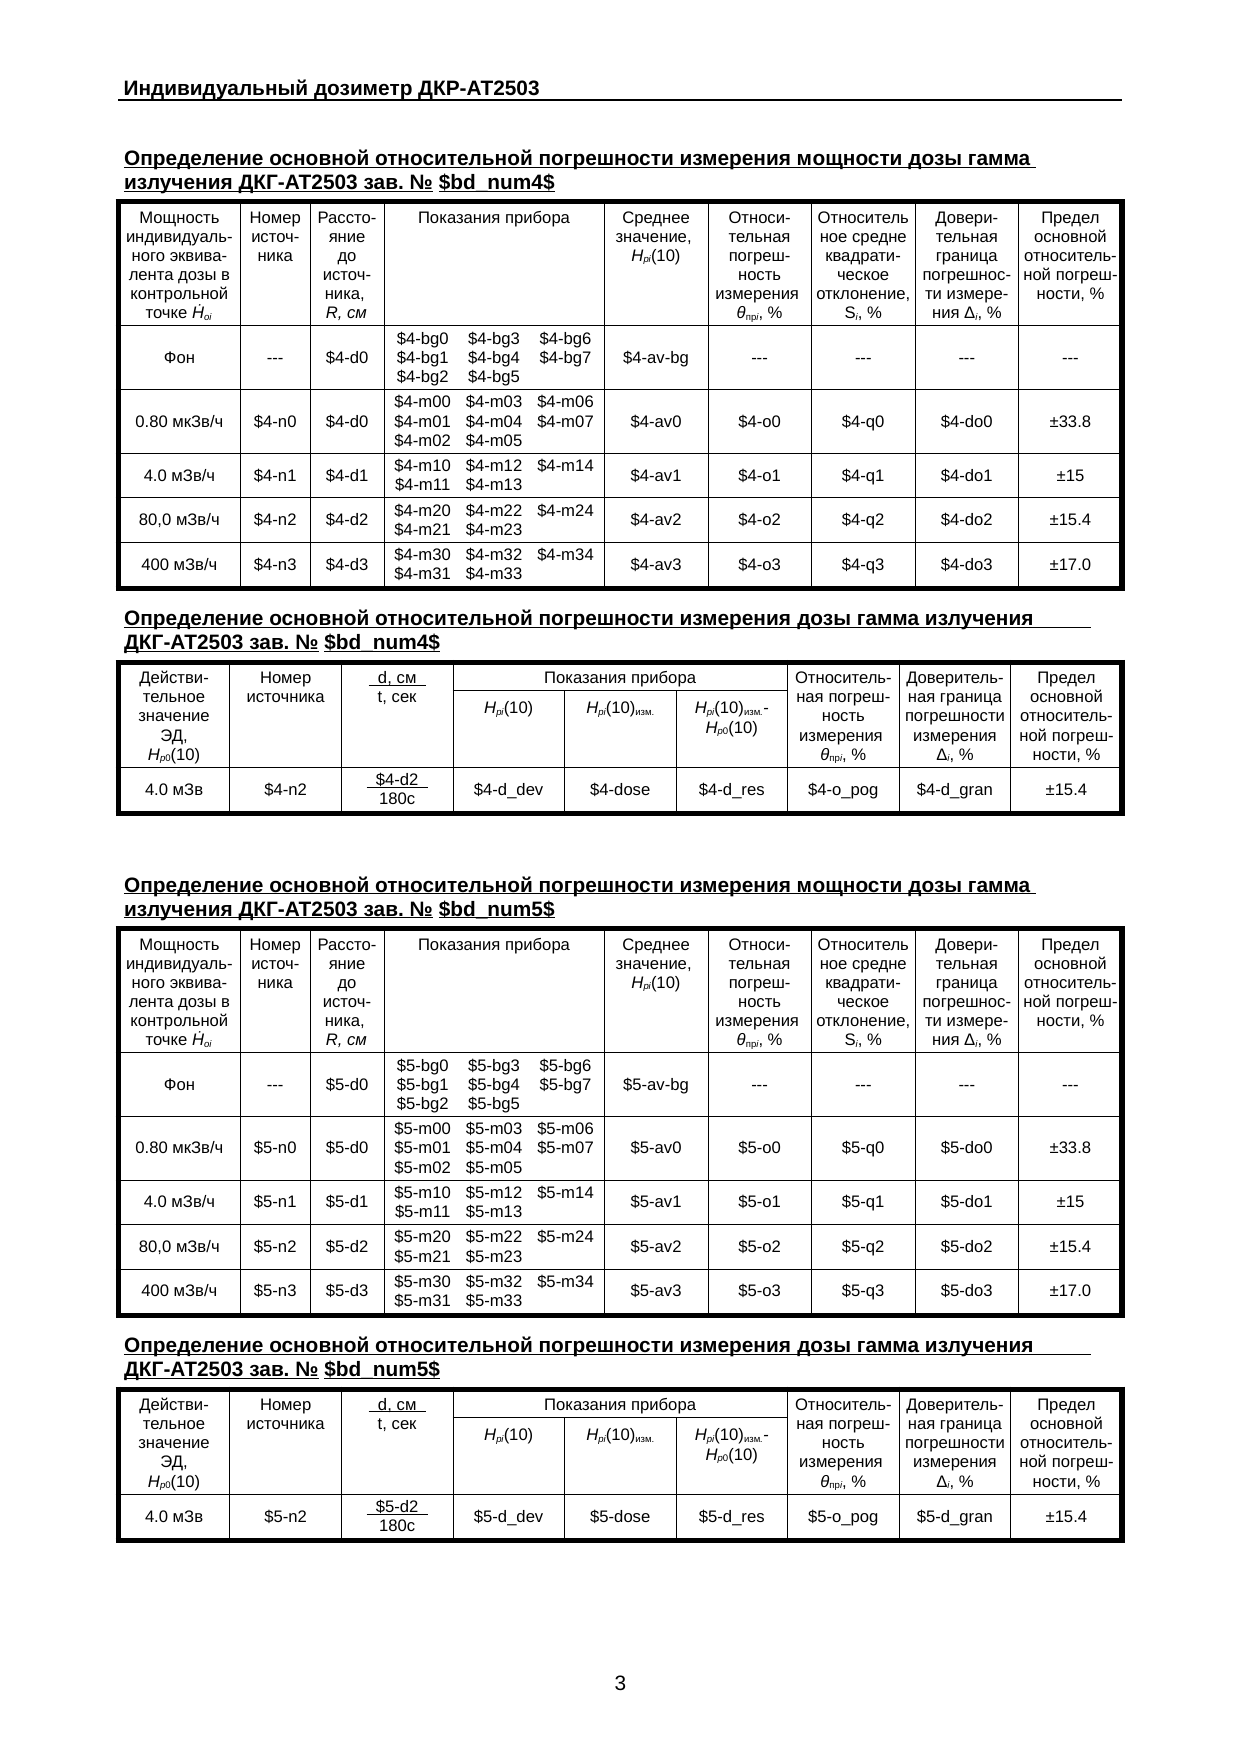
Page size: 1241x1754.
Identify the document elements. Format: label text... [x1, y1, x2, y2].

table_cell $4-av3 [605, 543, 708, 586]
table_cell ±15 [1019, 454, 1119, 497]
table_cell Номер источника [230, 665, 341, 767]
table_cell $4-d_gran [900, 768, 1010, 811]
table_cell $5-o3 [709, 1270, 811, 1313]
table_cell --- [709, 1053, 811, 1116]
table_cell 400 мЗв/ч [121, 1270, 240, 1313]
table_cell $5-av0 [605, 1117, 708, 1179]
table_cell Показания прибора [385, 204, 604, 325]
table_cell --- [241, 1053, 310, 1116]
table_cell $5-n0 [241, 1117, 310, 1179]
table_cell --- [812, 326, 915, 389]
table_cell Фон [121, 326, 240, 389]
table_cell $5-d2 [311, 1225, 384, 1268]
table_header Определение основной относительной погрешности измерения дозы гамма излучения ДКГ-АТ2503 зав. № $bd_num4$ [118, 591, 1122, 660]
table_cell $4-av2 [605, 498, 708, 542]
table_cell $4-do3 [916, 543, 1018, 586]
table_cell Показания прибора [454, 665, 787, 690]
table_cell $5-av2 [605, 1225, 708, 1268]
table_cell 4.0 мЗв/ч [121, 1181, 240, 1224]
table_cell ±15.4 [1011, 768, 1119, 811]
table_cell --- [812, 1053, 915, 1116]
table_cell $4-d2 [311, 498, 384, 542]
table_cell 4.0 мЗв [121, 768, 229, 811]
table_cell --- [916, 326, 1018, 389]
table_cell --- [1019, 1053, 1119, 1116]
table_cell Относитель-ная погреш-ность измерения θпрi, % [788, 1392, 899, 1494]
table_cell Hpi(10)изм.-Hp0(10) [677, 691, 787, 767]
table_cell $4-av1 [605, 454, 708, 497]
table_cell Среднее значение, Hpi(10) [605, 931, 708, 1052]
table_cell $4-do1 [916, 454, 1018, 497]
table_cell Номер источ-ника [241, 204, 310, 325]
table_cell Относительное средне квадрати-ческое отклонение, Si, % [812, 931, 915, 1052]
table_cell ±15.4 [1019, 498, 1119, 542]
table_cell $4-q3 [812, 543, 915, 586]
table_cell $4-do2 [916, 498, 1018, 542]
table_cell $5-m20 $5-m21 $5-m22 $5-m23 $5-m24 [385, 1225, 604, 1268]
table_cell --- [916, 1053, 1018, 1116]
table_cell $4-d1 [311, 454, 384, 497]
table_cell $4-m10 $4-m11 $4-m12 $4-m13 $4-m14 [385, 454, 604, 497]
table_cell $4-d_dev [454, 768, 564, 811]
table_cell Доверитель-ная граница погрешности измерения Δi, % [900, 665, 1010, 767]
table_cell $5-do3 [916, 1270, 1018, 1313]
table_header Определение основной относительной погрешности измерения мощности дозы гамма излучения ДКГ-АТ2503 зав. № $bd_num5$ [118, 858, 1122, 926]
table_cell $4-n1 [241, 454, 310, 497]
table_cell 400 мЗв/ч [121, 543, 240, 586]
table_cell $4-av-bg [605, 326, 708, 389]
table_cell $4-o1 [709, 454, 811, 497]
table_cell $5-dose [565, 1495, 676, 1538]
table_cell Hpi(10)изм. [565, 691, 676, 767]
table_cell Предел основной относитель-ной погреш-ности, % [1011, 665, 1119, 767]
table_cell Фон [121, 1053, 240, 1116]
table_cell $5-d_gran [900, 1495, 1010, 1538]
table_cell $5-bg0 $5-bg1 $5-bg2 $5-bg3 $5-bg4 $5-bg5 $5-bg6 $5-bg7 [385, 1053, 604, 1116]
table_cell 0.80 мкЗв/ч [121, 390, 240, 453]
table_cell Рассто-яние до источ-ника, R, см [311, 204, 384, 325]
table_cell ±17.0 [1019, 1270, 1119, 1313]
table_cell Действи-тельное значение ЭД, Hp0(10) [121, 1392, 229, 1494]
table_cell --- [1019, 326, 1119, 389]
table_cell $5-d0 [311, 1117, 384, 1179]
table_cell $5-av1 [605, 1181, 708, 1224]
table_cell Hpi(10)изм. [565, 1418, 676, 1494]
table_cell 4.0 мЗв [121, 1495, 229, 1538]
table_cell $5-d1 [311, 1181, 384, 1224]
table_cell Доверитель-ная граница погрешности измерения Δi, % [900, 1392, 1010, 1494]
table_cell $4-d3 [311, 543, 384, 586]
table_cell $5-o0 [709, 1117, 811, 1179]
table_cell Мощность индивидуаль-ного эквива-лента дозы в контрольной точке Ḣoi [121, 204, 240, 325]
table_cell Hpi(10) [454, 691, 564, 767]
table_cell $4-o2 [709, 498, 811, 542]
table_cell Номер источ-ника [241, 931, 310, 1052]
table_cell --- [241, 326, 310, 389]
table_cell d, см t, сек [342, 1392, 453, 1494]
table_cell $5-m00 $5-m01 $5-m02 $5-m03 $5-m04 $5-m05 $5-m06 $5-m07 [385, 1117, 604, 1179]
table_cell $4-o0 [709, 390, 811, 453]
table_cell $5-o1 [709, 1181, 811, 1224]
table_cell $4-d_res [677, 768, 787, 811]
table_cell Показания прибора [385, 931, 604, 1052]
table_cell $5-q1 [812, 1181, 915, 1224]
table_header Определение основной относительной погрешности измерения мощности дозы гамма излучения ДКГ-АТ2503 зав. № $bd_num4$ [118, 131, 1122, 199]
table_cell $4-o_pog [788, 768, 899, 811]
table_cell $5-d3 [311, 1270, 384, 1313]
table_cell $4-n3 [241, 543, 310, 586]
table_cell Относительное средне квадрати-ческое отклонение, Si, % [812, 204, 915, 325]
table_cell $4-q1 [812, 454, 915, 497]
table_cell Довери-тельная граница погрешнос-ти измере-ния Δi, % [916, 931, 1018, 1052]
table_cell Рассто-яние до источ-ника, R, см [311, 931, 384, 1052]
table_cell $4-n0 [241, 390, 310, 453]
table_cell $5-m10 $5-m11 $5-m12 $5-m13 $5-m14 [385, 1181, 604, 1224]
table_cell Предел основной относитель-ной погреш-ности, % [1019, 204, 1119, 325]
table_cell 80,0 мЗв/ч [121, 498, 240, 542]
table_cell 80,0 мЗв/ч [121, 1225, 240, 1268]
table_cell Номер источника [230, 1392, 341, 1494]
table_cell $4-d0 [311, 326, 384, 389]
table_cell $5-o_pog [788, 1495, 899, 1538]
table_cell $5-n3 [241, 1270, 310, 1313]
table_cell ±17.0 [1019, 543, 1119, 586]
table_cell ±33.8 [1019, 1117, 1119, 1179]
table_cell 0.80 мкЗв/ч [121, 1117, 240, 1179]
table_cell $4-q2 [812, 498, 915, 542]
table_cell Относитель-ная погреш-ность измерения θпрi, % [788, 665, 899, 767]
table_cell $4-bg0 $4-bg1 $4-bg2 $4-bg3 $4-bg4 $4-bg5 $4-bg6 $4-bg7 [385, 326, 604, 389]
table_cell $5-av-bg [605, 1053, 708, 1116]
table_cell Довери-тельная граница погрешнос-ти измере-ния Δi, % [916, 204, 1018, 325]
table_cell $5-n2 [230, 1495, 341, 1538]
table_cell d, см t, сек [342, 665, 453, 767]
table_cell $5-m30 $5-m31 $5-m32 $5-m33 $5-m34 [385, 1270, 604, 1313]
table_cell $5-d0 [311, 1053, 384, 1116]
table_cell $5-d_dev [454, 1495, 564, 1538]
table_cell $5-d2 180c [342, 1495, 453, 1538]
table_cell Относи-тельная погреш-ность измерения θпрi, % [709, 204, 811, 325]
table_cell $5-av3 [605, 1270, 708, 1313]
table_cell $5-n1 [241, 1181, 310, 1224]
table_cell $4-dose [565, 768, 676, 811]
table_cell $4-m00 $4-m01 $4-m02 $4-m03 $4-m04 $4-m05 $4-m06 $4-m07 [385, 390, 604, 453]
table_cell $5-o2 [709, 1225, 811, 1268]
table_cell Относи-тельная погреш-ность измерения θпрi, % [709, 931, 811, 1052]
table_cell Показания прибора [454, 1392, 787, 1417]
table_cell $4-n2 [230, 768, 341, 811]
table_cell $4-o3 [709, 543, 811, 586]
table_cell $4-m30 $4-m31 $4-m32 $4-m33 $4-m34 [385, 543, 604, 586]
table_cell $5-do2 [916, 1225, 1018, 1268]
table_cell ±15 [1019, 1181, 1119, 1224]
table_cell Действи-тельное значение ЭД, Hp0(10) [121, 665, 229, 767]
table_cell $4-do0 [916, 390, 1018, 453]
table_header Определение основной относительной погрешности измерения дозы гамма излучения ДКГ-АТ2503 зав. № $bd_num5$ [118, 1318, 1122, 1387]
table_cell $4-av0 [605, 390, 708, 453]
table_cell Предел основной относитель-ной погреш-ности, % [1019, 931, 1119, 1052]
table_cell Hpi(10) [454, 1418, 564, 1494]
table_cell ±15.4 [1019, 1225, 1119, 1268]
table_cell Hpi(10)изм.-Hp0(10) [677, 1418, 787, 1494]
table_cell $5-q0 [812, 1117, 915, 1179]
table_cell $5-q2 [812, 1225, 915, 1268]
table_cell 4.0 мЗв/ч [121, 454, 240, 497]
table_cell $4-d0 [311, 390, 384, 453]
table_cell $4-q0 [812, 390, 915, 453]
table_cell --- [709, 326, 811, 389]
table_cell $4-d2 180c [342, 768, 453, 811]
table_cell ±15.4 [1011, 1495, 1119, 1538]
table_cell $5-q3 [812, 1270, 915, 1313]
table_cell Предел основной относитель-ной погреш-ности, % [1011, 1392, 1119, 1494]
table_cell $5-do1 [916, 1181, 1018, 1224]
table_cell ±33.8 [1019, 390, 1119, 453]
table_cell $4-n2 [241, 498, 310, 542]
table_cell $5-d_res [677, 1495, 787, 1538]
table_cell Мощность индивидуаль-ного эквива-лента дозы в контрольной точке Ḣoi [121, 931, 240, 1052]
table_cell $5-do0 [916, 1117, 1018, 1179]
table_cell Среднее значение, Hpi(10) [605, 204, 708, 325]
table_cell $5-n2 [241, 1225, 310, 1268]
table_cell $4-m20 $4-m21 $4-m22 $4-m23 $4-m24 [385, 498, 604, 542]
